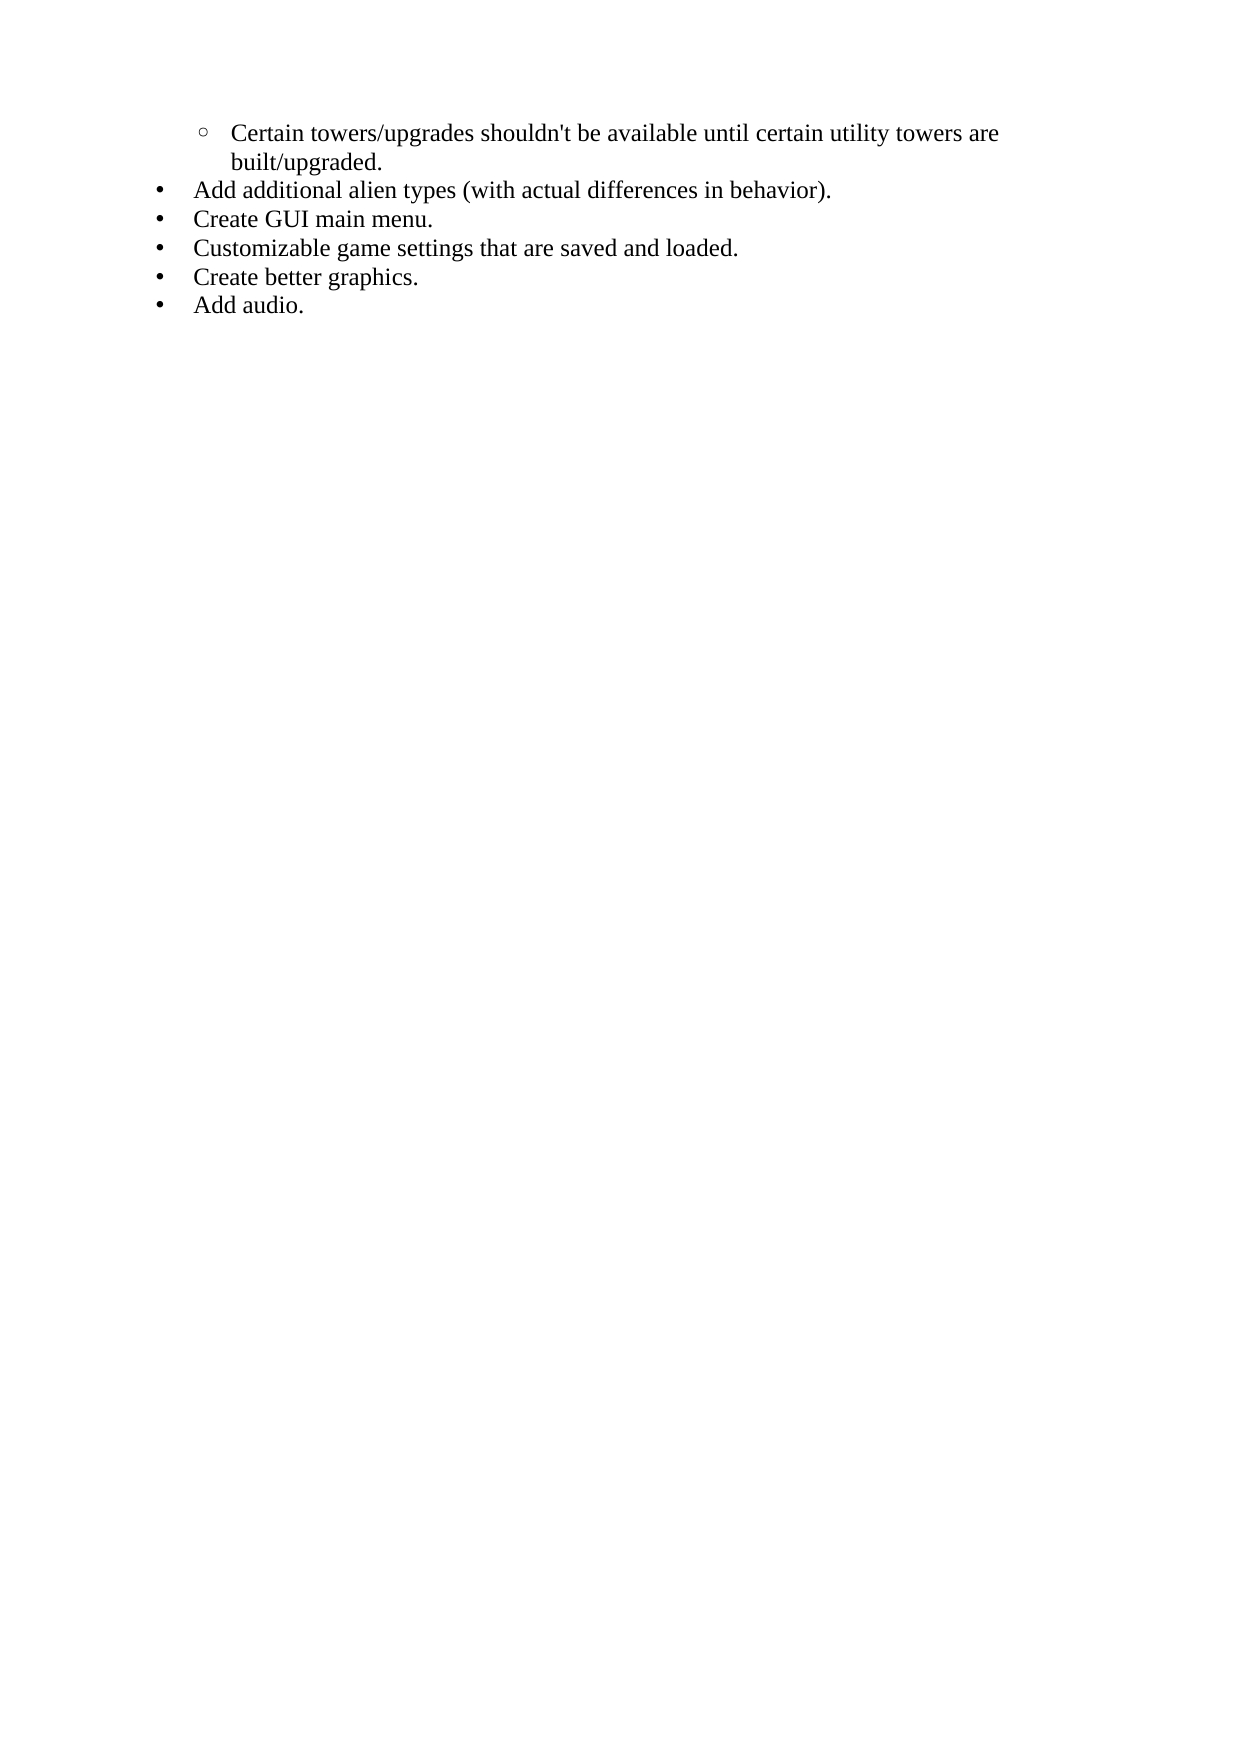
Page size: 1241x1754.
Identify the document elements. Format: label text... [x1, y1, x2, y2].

list Add audio. [156, 291, 1122, 319]
list Customizable game settings that are saved and loaded. [156, 233, 1122, 262]
list Create better graphics. [156, 262, 1122, 291]
list Create GUI main menu. [156, 204, 1122, 233]
list Add additional alien types (with actual differences in behavior). [156, 176, 1122, 204]
list Certain towers/upgrades shouldn't be available until certain utility towers are built/upgraded. [193, 118, 1122, 176]
